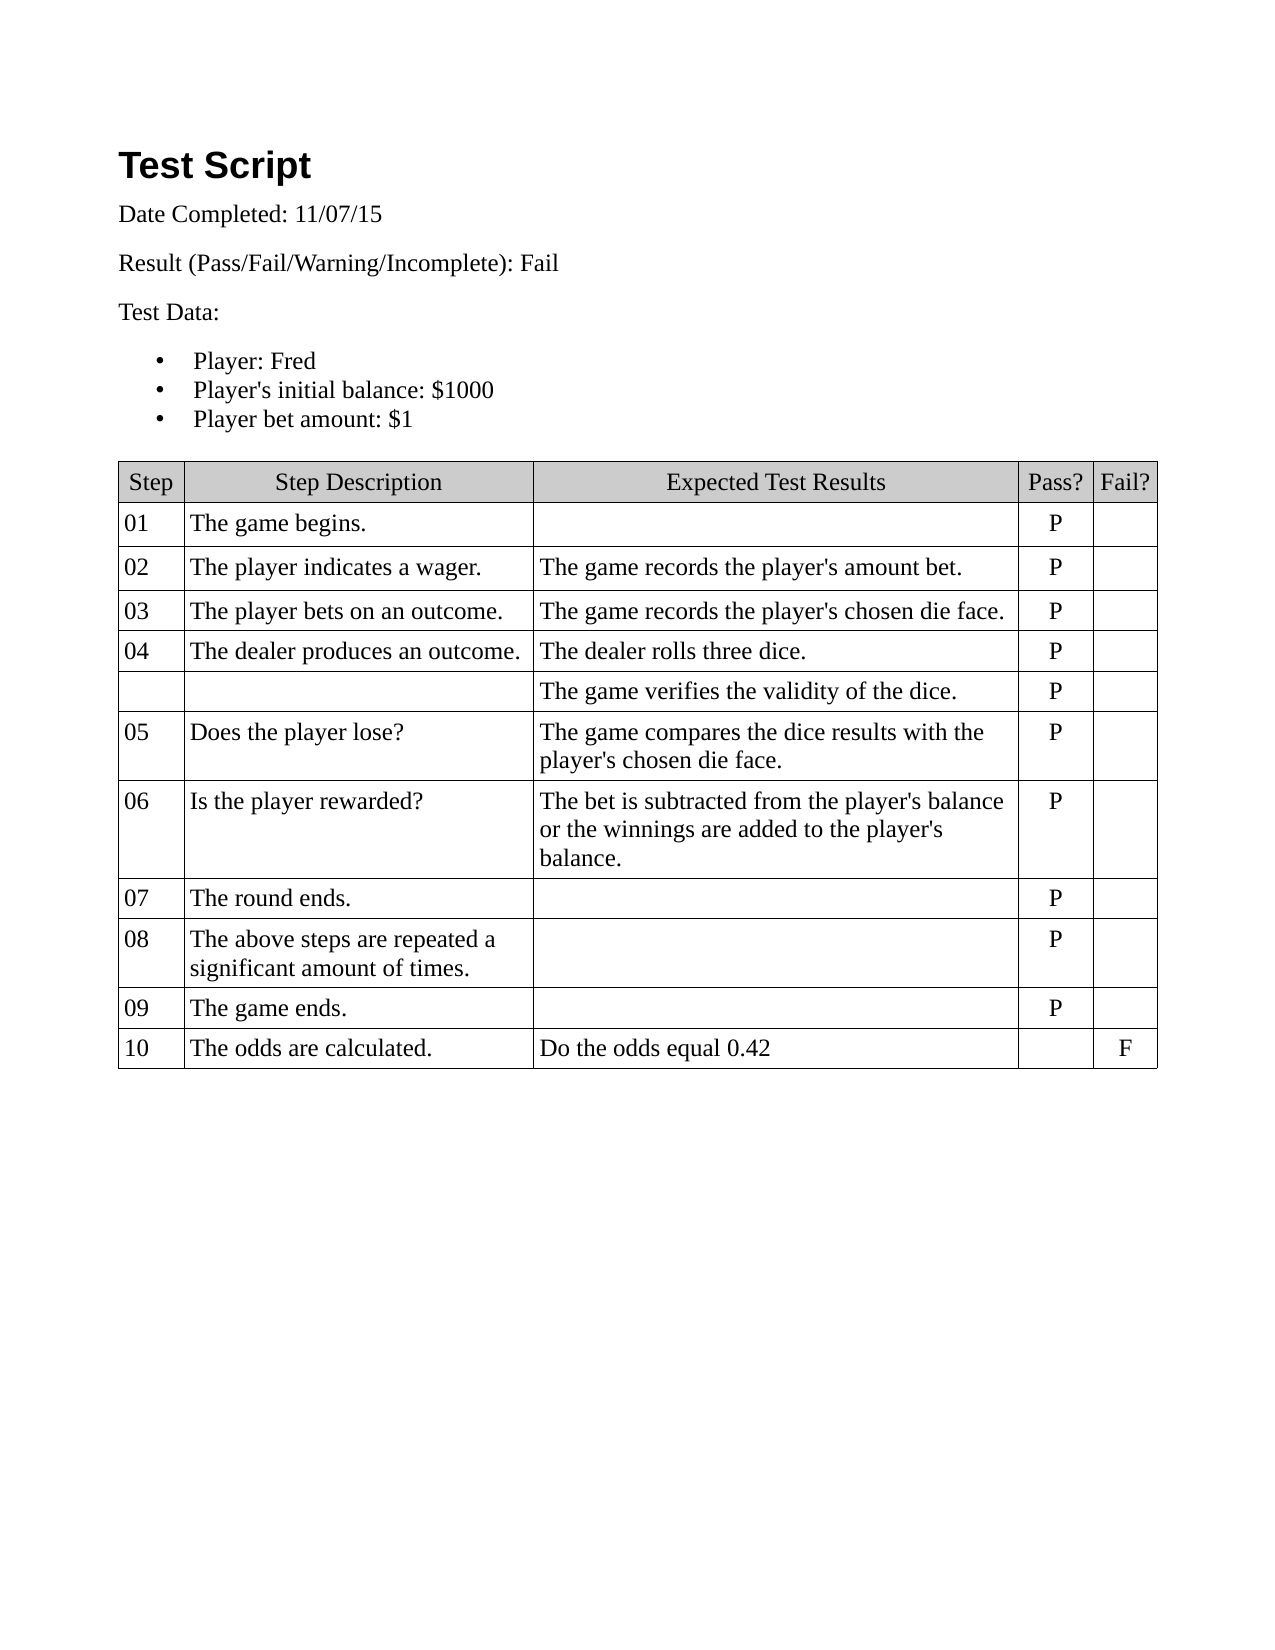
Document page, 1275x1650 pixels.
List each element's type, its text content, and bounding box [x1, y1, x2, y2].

table_cell P [1019, 547, 1093, 590]
table_cell [1094, 988, 1157, 1027]
table_cell 03 [119, 591, 184, 630]
table_cell The round ends. [185, 879, 533, 918]
table_header Step Description [185, 462, 533, 502]
table_cell [119, 672, 184, 711]
table_cell 04 [119, 631, 184, 671]
table_cell [1094, 503, 1157, 546]
table_cell P [1019, 712, 1093, 780]
table_cell P [1019, 591, 1093, 630]
table_header Step [119, 462, 184, 502]
table_cell [1094, 712, 1157, 780]
table_cell The game begins. [185, 503, 533, 546]
table_cell The above steps are repeated a significant amount of times. [185, 919, 533, 987]
table_cell The game compares the dice results with the player's chosen die face. [534, 712, 1018, 780]
subtitle Test Script [118, 143, 1157, 187]
table_cell [1094, 919, 1157, 987]
table_cell [1094, 591, 1157, 630]
table_cell The dealer rolls three dice. [534, 631, 1018, 671]
table_cell [1094, 547, 1157, 590]
table_cell [1094, 781, 1157, 878]
table_cell 02 [119, 547, 184, 590]
table_cell Do the odds equal 0.42 [534, 1029, 1018, 1068]
table_cell P [1019, 503, 1093, 546]
table_cell 01 [119, 503, 184, 546]
table_cell [534, 988, 1018, 1027]
table_cell [534, 879, 1018, 918]
table_cell The game ends. [185, 988, 533, 1027]
text Result (Pass/Fail/Warning/Incomplete): Fail [118, 248, 1157, 277]
table_cell P [1019, 879, 1093, 918]
table_cell 05 [119, 712, 184, 780]
table_cell 09 [119, 988, 184, 1027]
table_cell [534, 919, 1018, 987]
table_header Expected Test Results [534, 462, 1018, 502]
table_cell The odds are calculated. [185, 1029, 533, 1068]
table_cell [1019, 1029, 1093, 1068]
table_cell [1094, 672, 1157, 711]
table_cell 06 [119, 781, 184, 878]
text Date Completed: 11/07/15 [118, 199, 1157, 228]
list Player's initial balance: $1000 [156, 375, 1157, 404]
table_cell P [1019, 672, 1093, 711]
table_cell The player bets on an outcome. [185, 591, 533, 630]
table_cell Is the player rewarded? [185, 781, 533, 878]
list Player: Fred [156, 346, 1157, 375]
table_cell The dealer produces an outcome. [185, 631, 533, 671]
text Test Data: [118, 297, 1157, 326]
table_cell [1094, 631, 1157, 671]
table_cell F [1094, 1029, 1157, 1068]
table_cell [534, 503, 1018, 546]
table_cell 08 [119, 919, 184, 987]
table_cell The player indicates a wager. [185, 547, 533, 590]
table_cell The game records the player's chosen die face. [534, 591, 1018, 630]
table_header Pass? [1019, 462, 1093, 502]
table_cell P [1019, 919, 1093, 987]
table_cell [1094, 879, 1157, 918]
table_cell P [1019, 988, 1093, 1027]
table_cell 07 [119, 879, 184, 918]
table_cell The game verifies the validity of the dice. [534, 672, 1018, 711]
table_cell P [1019, 781, 1093, 878]
table_cell The bet is subtracted from the player's balance or the winnings are added to the player's balance. [534, 781, 1018, 878]
table_cell [185, 672, 533, 711]
table_header Fail? [1094, 462, 1157, 502]
table_cell 10 [119, 1029, 184, 1068]
list Player bet amount: $1 [156, 404, 1157, 433]
table_cell P [1019, 631, 1093, 671]
table_cell The game records the player's amount bet. [534, 547, 1018, 590]
table_cell Does the player lose? [185, 712, 533, 780]
